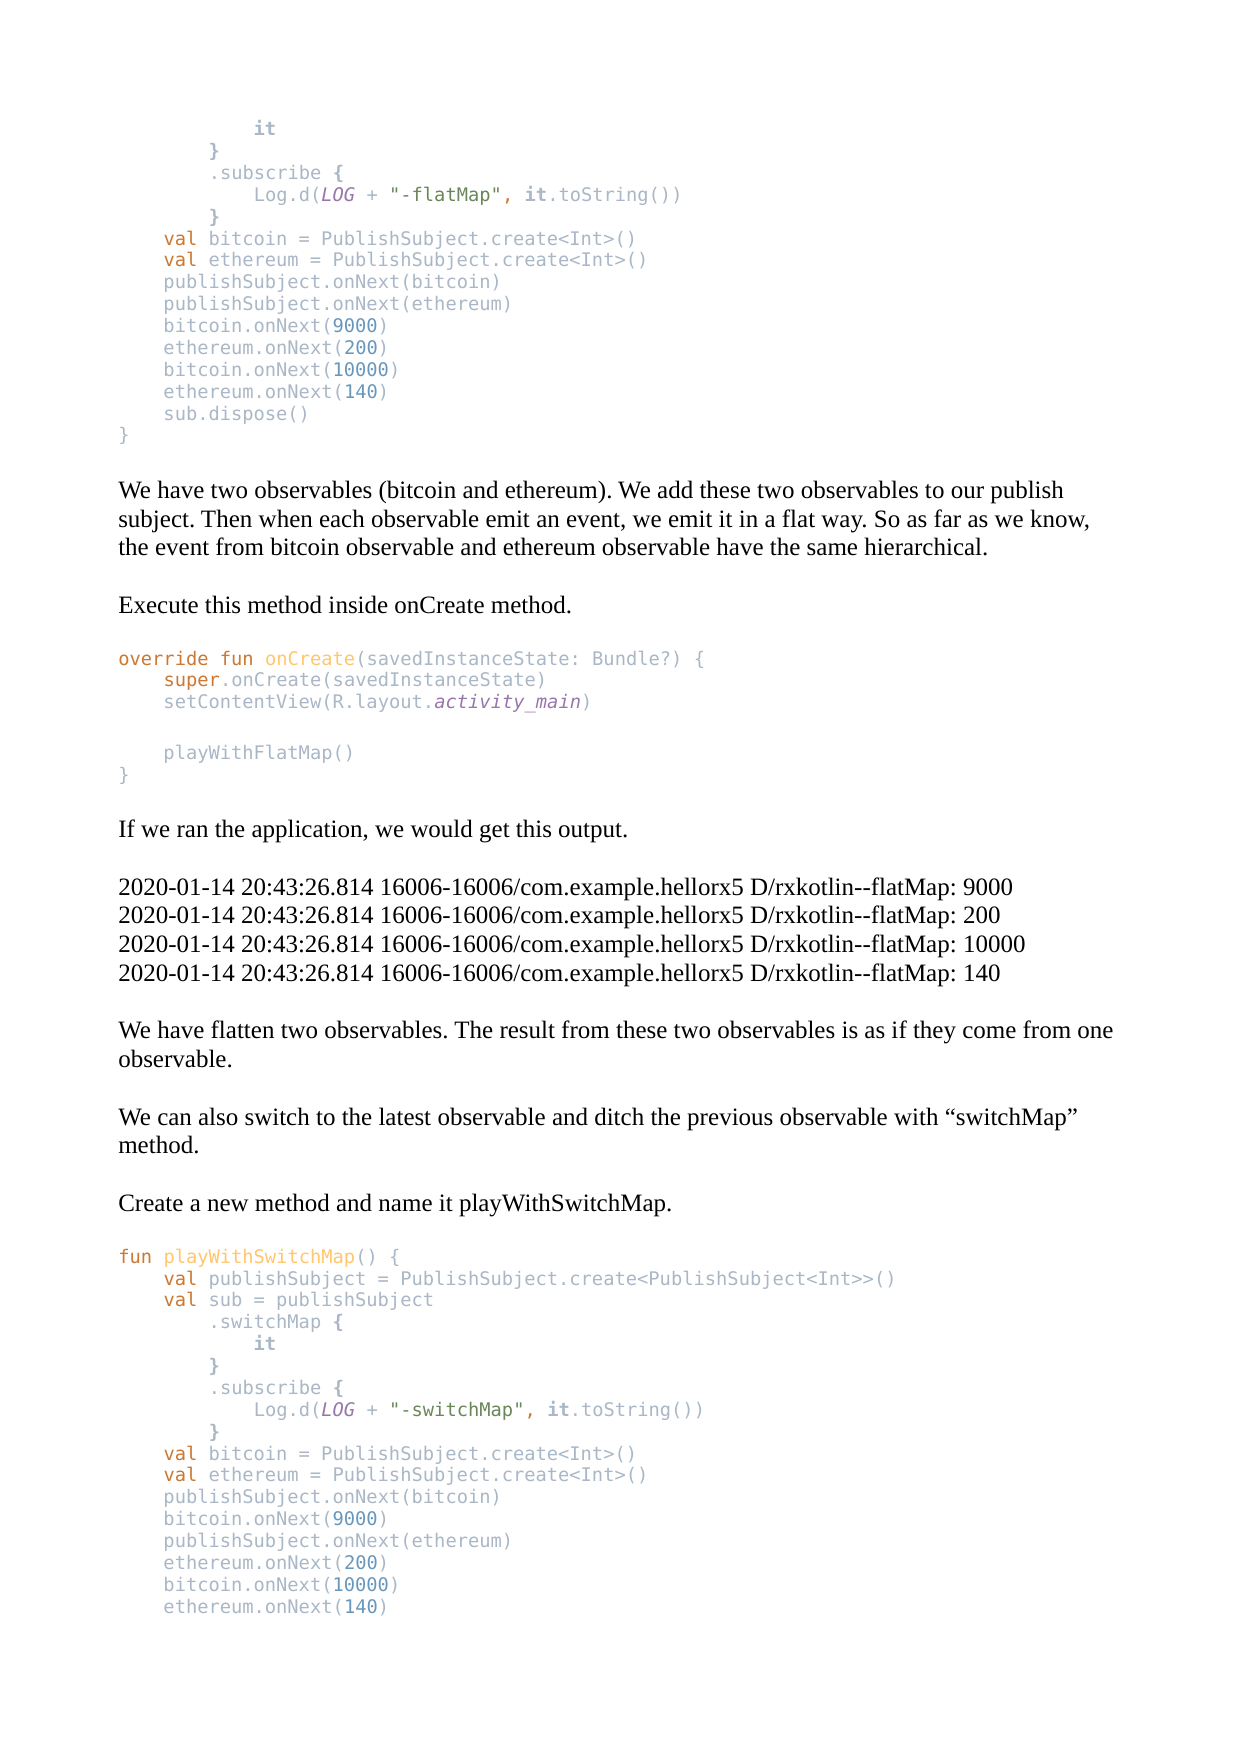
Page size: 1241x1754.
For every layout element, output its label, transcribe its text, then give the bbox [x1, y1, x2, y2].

text override fun onCreate(savedInstanceState: Bundle?) { super.onCreate(savedInstanceState) setContentView(R.layout.activity_main) playWithFlatMap() } [118, 647, 1122, 786]
text fun playWithSwitchMap() { val publishSubject = PublishSubject.create<PublishSubject<Int>>() val sub = publishSubject .switchMap { it } .subscribe { Log.d(LOG + "-switchMap", it.toString()) } val bitcoin = PublishSubject.create<Int>() val ethereum = PublishSubject.create<Int>() publishSubject.onNext(bitcoin) bitcoin.onNext(9000) publishSubject.onNext(ethereum) ethereum.onNext(200) bitcoin.onNext(10000) ethereum.onNext(140) [118, 1246, 1122, 1617]
text 2020-01-14 20:43:26.814 16006-16006/com.example.hellorx5 D/rxkotlin--flatMap: 9000 [118, 872, 1122, 901]
text 2020-01-14 20:43:26.814 16006-16006/com.example.hellorx5 D/rxkotlin--flatMap: 10000 [118, 929, 1122, 958]
text Execute this method inside onCreate method. [118, 590, 1122, 619]
text 2020-01-14 20:43:26.814 16006-16006/com.example.hellorx5 D/rxkotlin--flatMap: 140 [118, 958, 1122, 987]
text 2020-01-14 20:43:26.814 16006-16006/com.example.hellorx5 D/rxkotlin--flatMap: 200 [118, 901, 1122, 929]
text We have two observables (bitcoin and ethereum). We add these two observables to our publish subject. Then when each observable emit an event, we emit it in a flat way. So as far as we know, the event from bitcoin observable and ethereum observable have the same hierarchical. [118, 475, 1122, 561]
text Create a new method and name it playWithSwitchMap. [118, 1188, 1122, 1217]
text If we ran the application, we would get this output. [118, 814, 1122, 843]
text We have flatten two observables. The result from these two observables is as if they come from one observable. [118, 1016, 1122, 1073]
text it } .subscribe { Log.d(LOG + "-flatMap", it.toString()) } val bitcoin = PublishSubject.create<Int>() val ethereum = PublishSubject.create<Int>() publishSubject.onNext(bitcoin) publishSubject.onNext(ethereum) bitcoin.onNext(9000) ethereum.onNext(200) bitcoin.onNext(10000) ethereum.onNext(140) sub.dispose() } [118, 118, 1122, 446]
text We can also switch to the latest observable and ditch the previous observable with “switchMap” method. [118, 1102, 1122, 1159]
